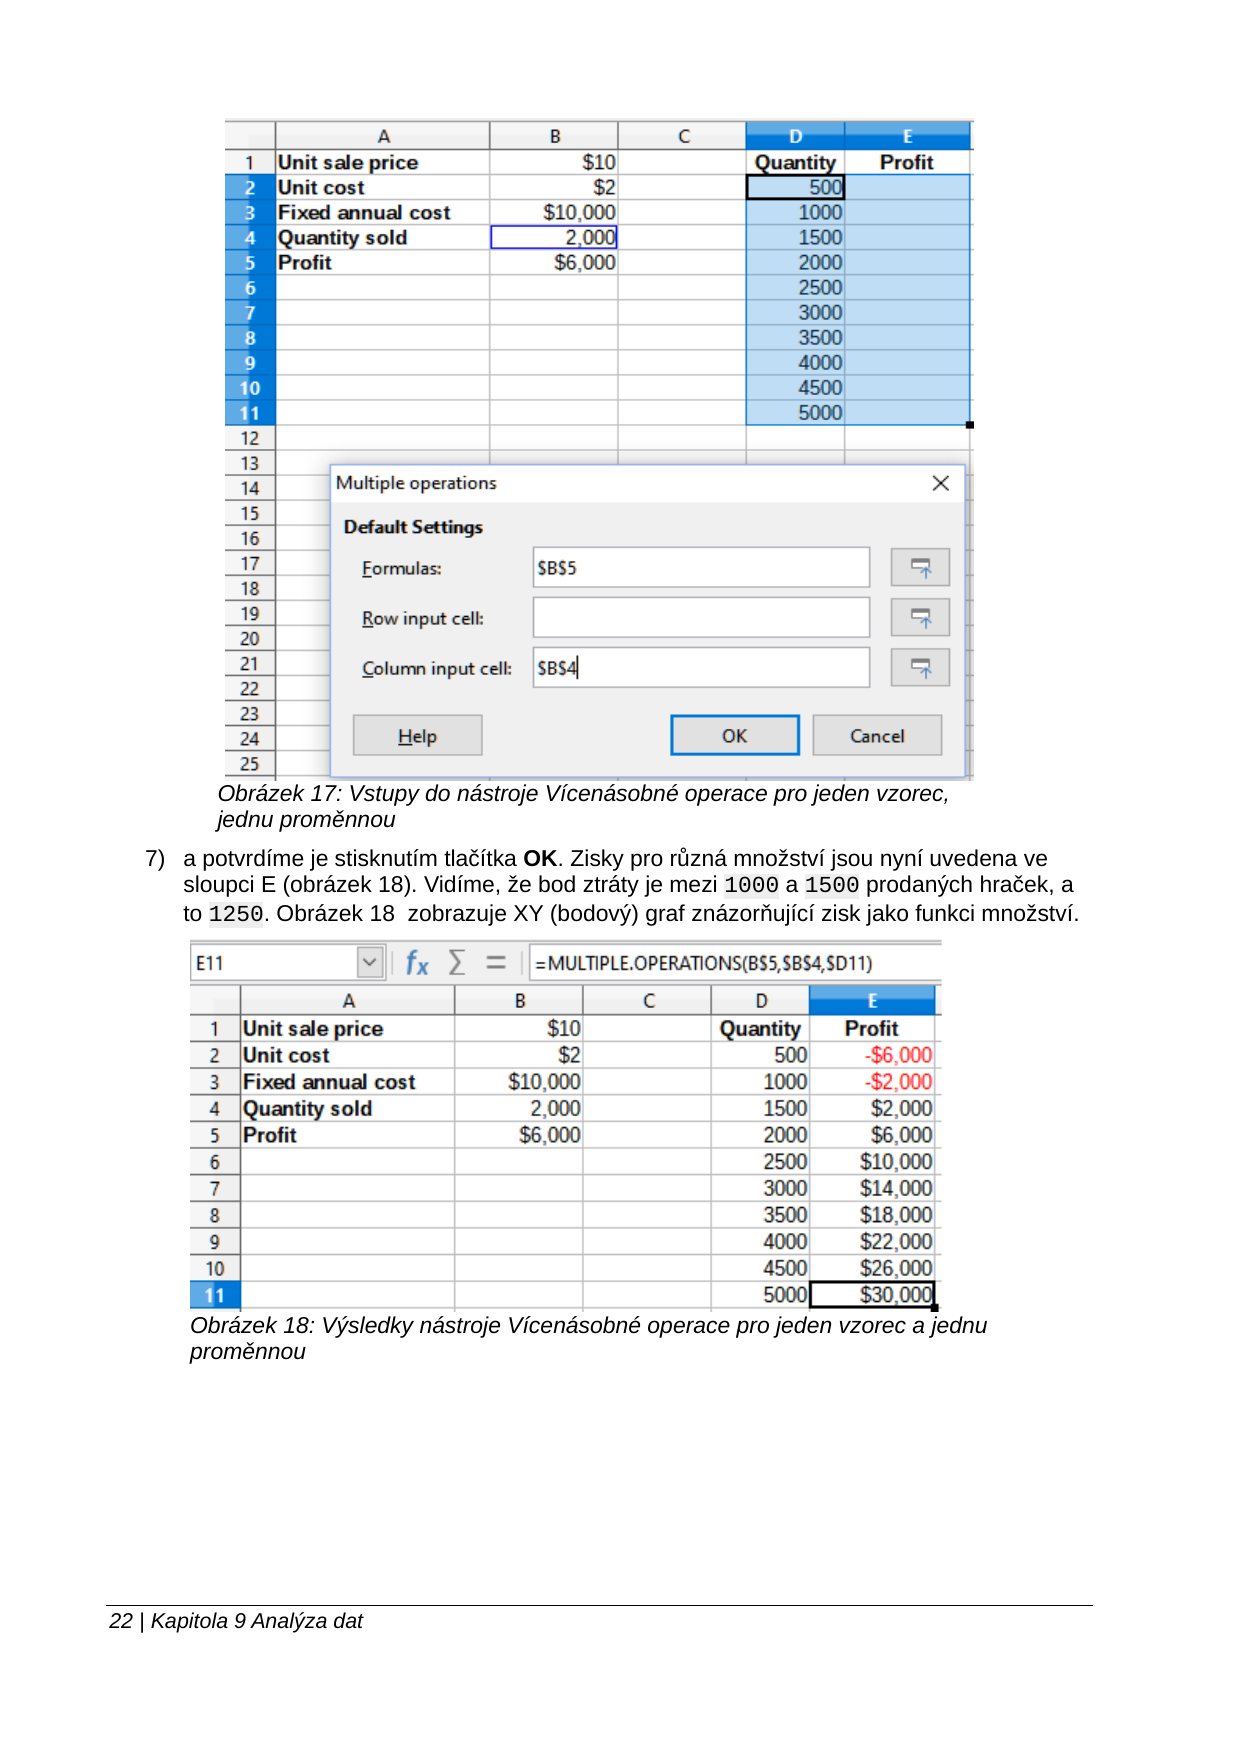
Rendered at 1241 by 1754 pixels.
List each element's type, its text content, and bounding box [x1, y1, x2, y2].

picture [190, 939, 942, 1312]
picture [225, 118, 974, 781]
list a potvrdíme je stisknutím tlačítka OK. Zisky pro různá množství jsou nyní uvedena ve sloupci E (obrázek 18). Vidíme, že bod ztráty je mezi 1000 a 1500 prodaných hraček, a to 1250. Obrázek 18 zobrazuje XY (bodový) graf znázorňující zisk jako funkci množství. [165, 845, 1093, 928]
text Obrázek 17: Vstupy do nástroje Vícenásobné operace pro jeden vzorec, jednu proměnnou [217, 118, 982, 833]
text Obrázek 18: Výsledky nástroje Vícenásobné operace pro jeden vzorec a jednu proměnnou [190, 940, 1009, 1364]
